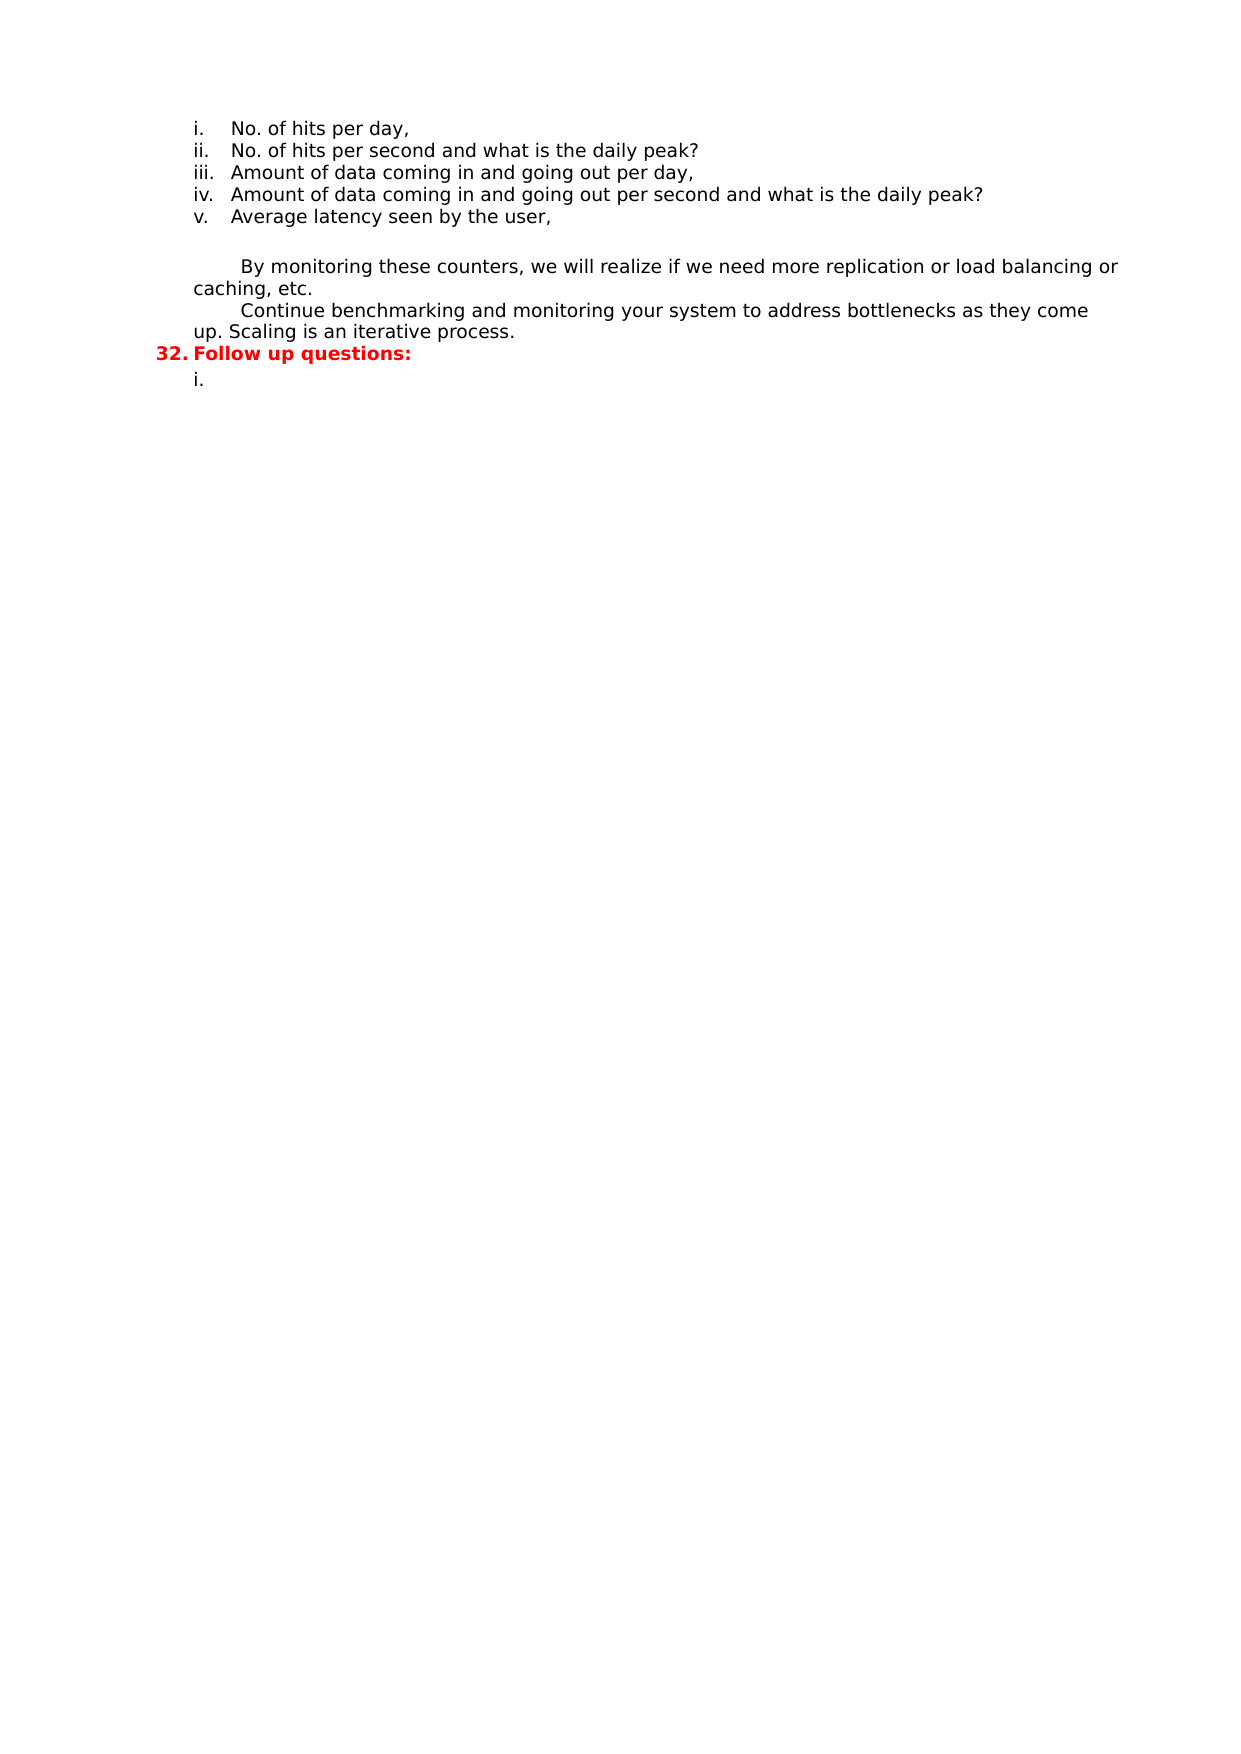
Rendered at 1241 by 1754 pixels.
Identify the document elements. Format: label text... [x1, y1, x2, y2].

list Amount of data coming in and going out per day, [193, 162, 1122, 184]
list No. of hits per day, [193, 118, 1122, 140]
list By monitoring these counters, we will realize if we need more replication or load balancing or caching, etc. [156, 256, 1122, 299]
list Continue benchmarking and monitoring your system to address bottlenecks as they come up. Scaling is an iterative process. [156, 299, 1122, 343]
list No. of hits per second and what is the daily peak? [193, 140, 1122, 162]
list Amount of data coming in and going out per second and what is the daily peak? [193, 184, 1122, 206]
list Average latency seen by the user, [193, 206, 1122, 227]
list Follow up questions: [156, 343, 1122, 365]
